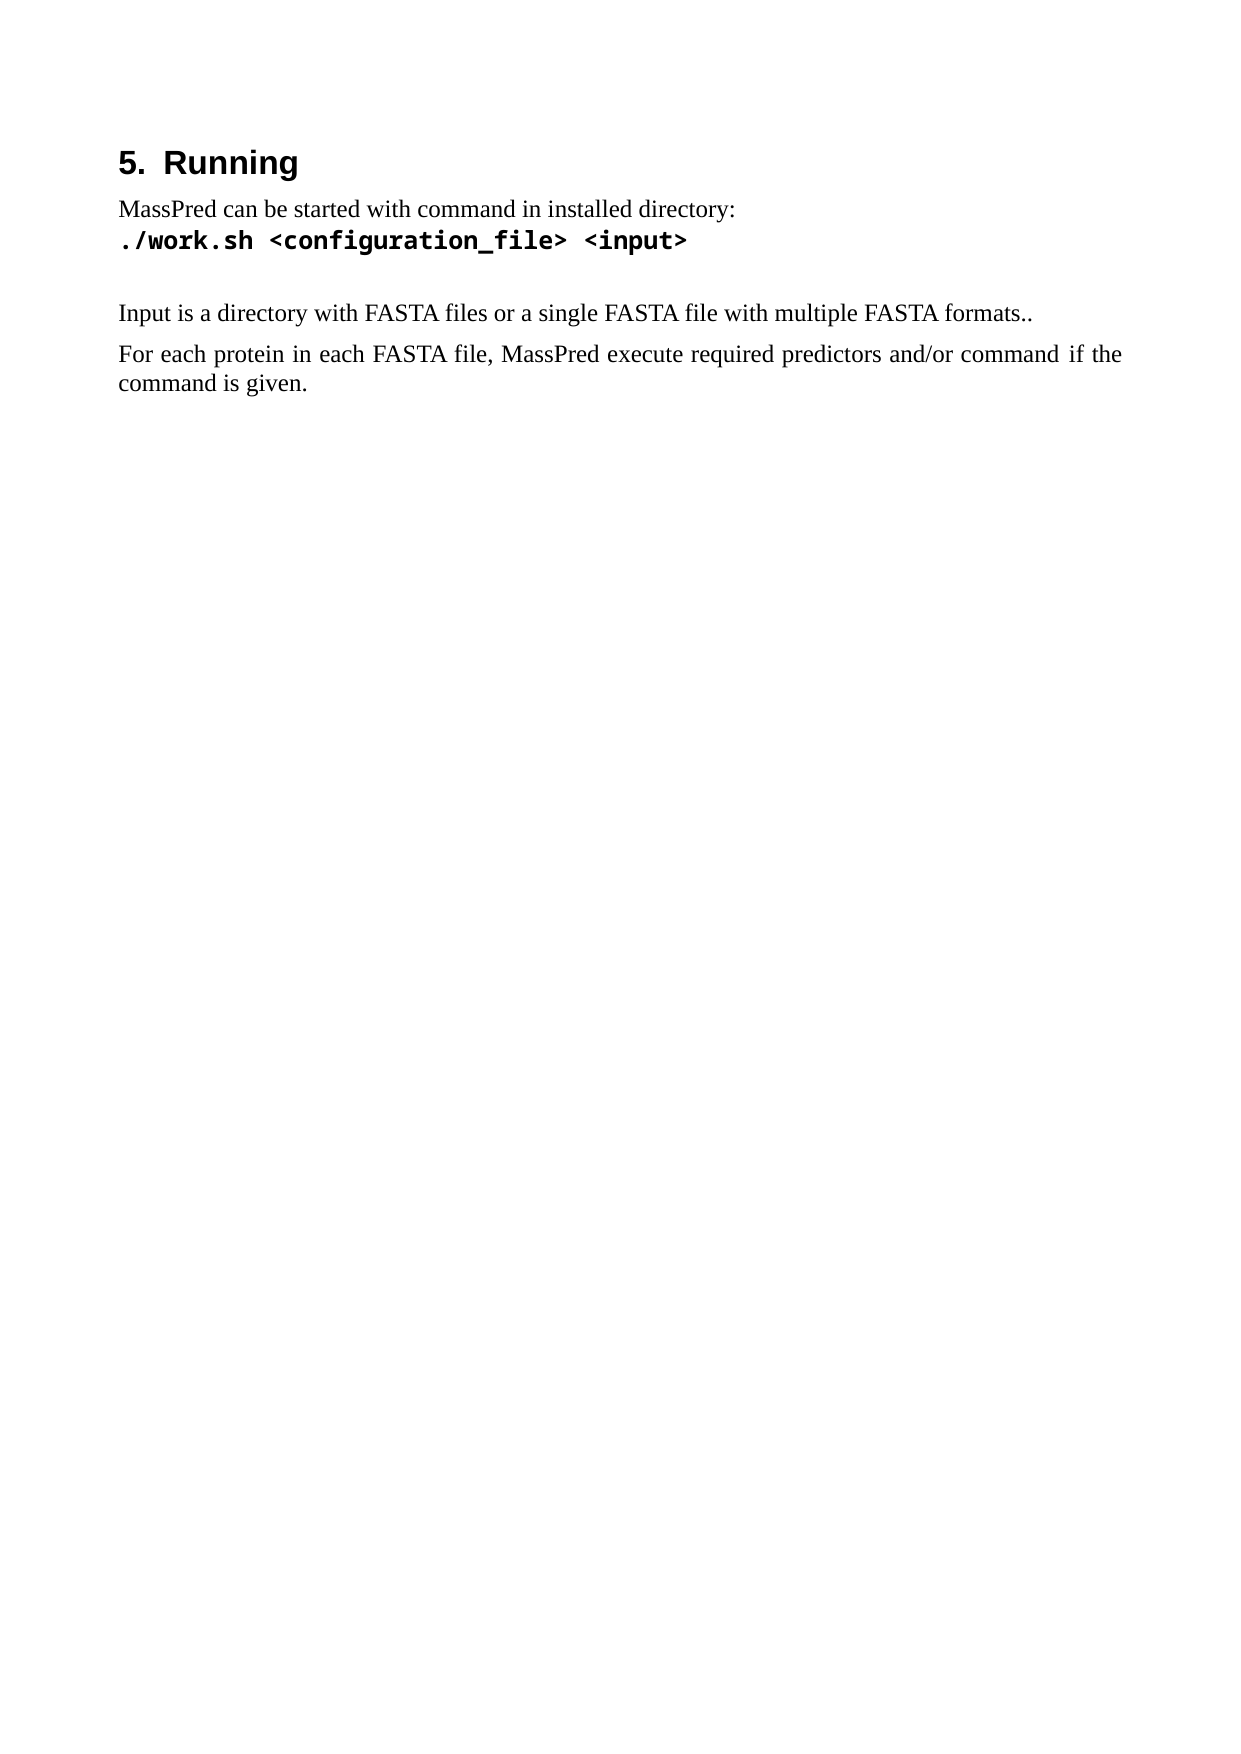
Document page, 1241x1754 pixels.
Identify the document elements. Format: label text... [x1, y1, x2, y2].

text Input is a directory with FASTA files or a single FASTA file with multiple FASTA formats.. [118, 298, 1122, 327]
text ./work.sh <configuration_file> <input> [118, 223, 1122, 257]
text For each protein in each FASTA file, MassPred execute required predictors and/or command if the command is given. [118, 339, 1122, 397]
subtitle Running [118, 143, 1122, 182]
text MassPred can be started with command in installed directory: [118, 194, 1122, 223]
